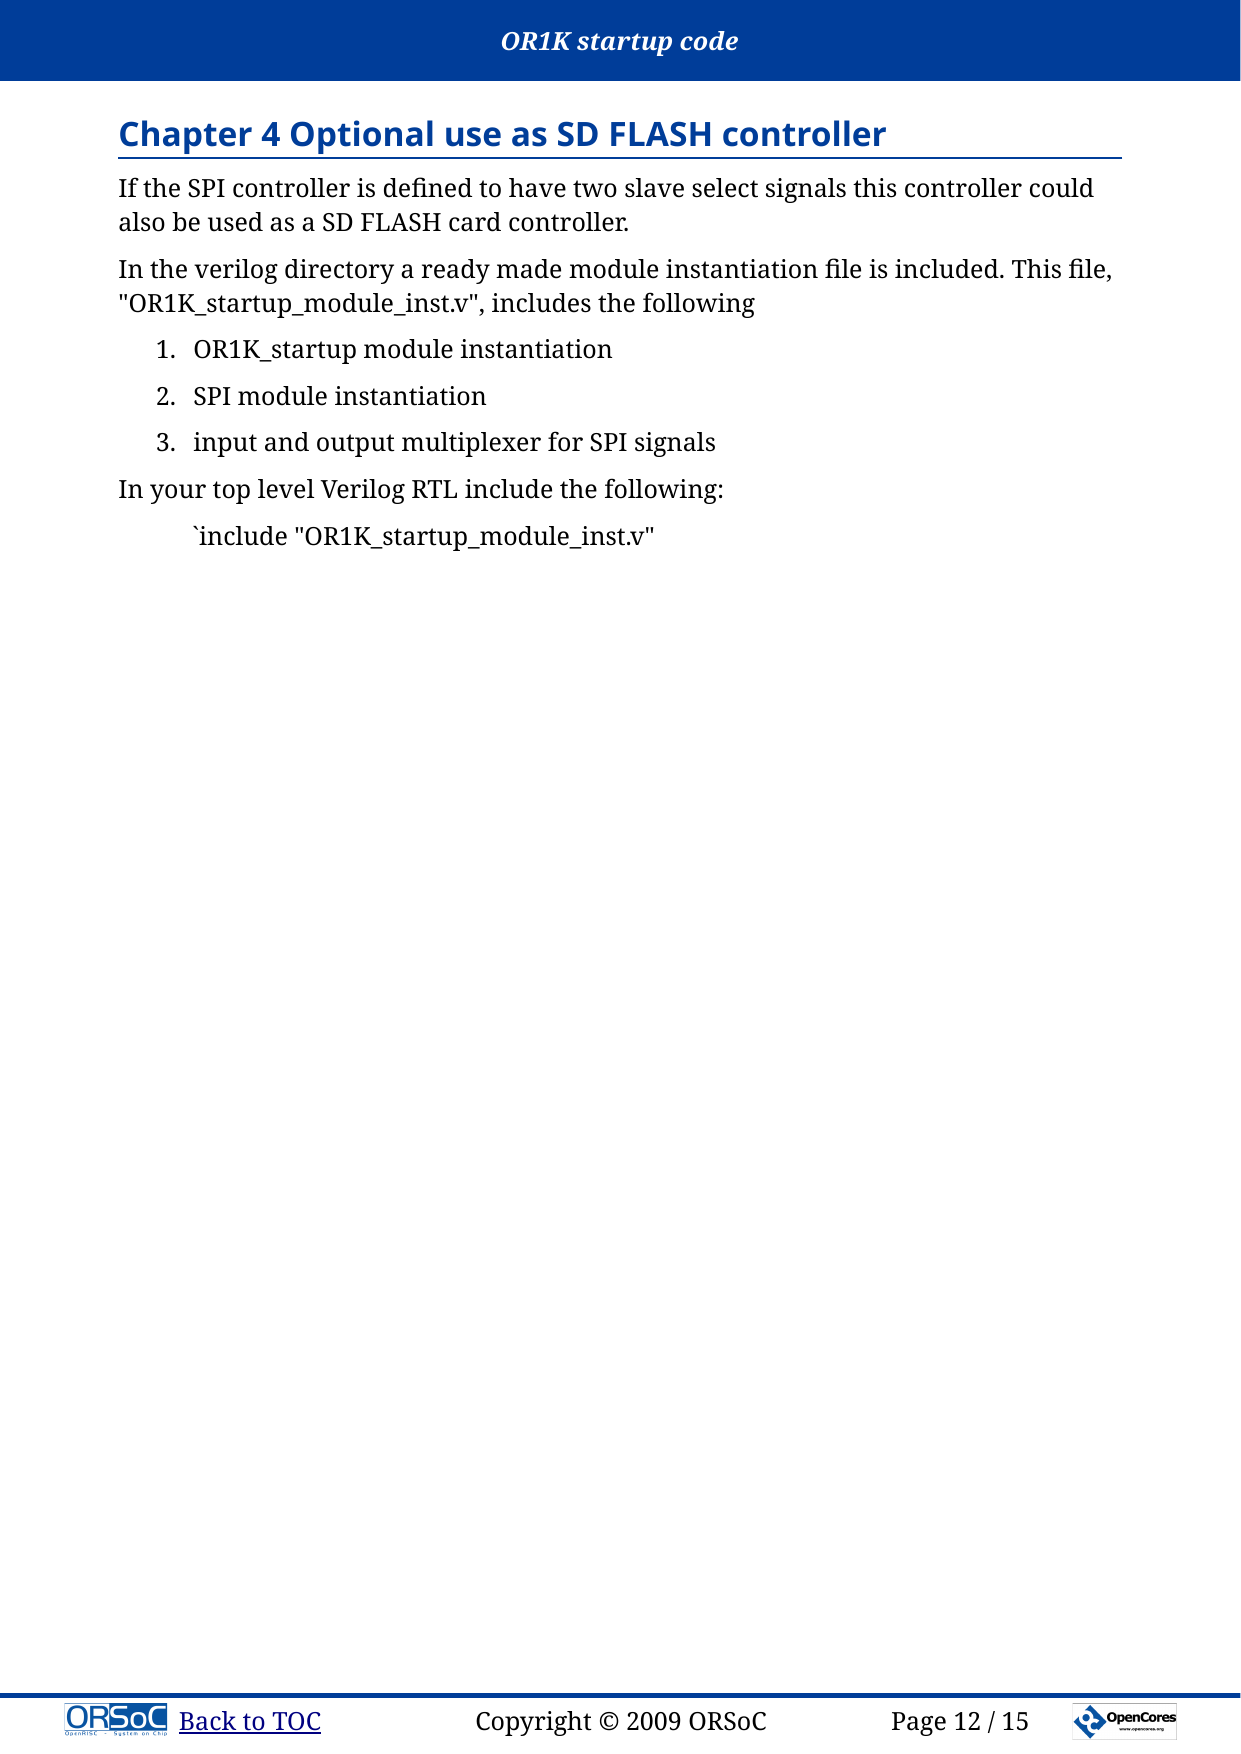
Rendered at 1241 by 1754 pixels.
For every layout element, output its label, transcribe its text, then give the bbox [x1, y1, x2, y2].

text `include "OR1K_startup_module_inst.v" [118, 518, 1122, 552]
text If the SPI controller is defined to have two slave select signals this controller could also be used as a SD FLASH card controller. [118, 171, 1122, 239]
list SPI module instantiation [156, 378, 1122, 413]
picture [64, 1703, 168, 1736]
text In the verilog directory a ready made module instantiation file is included. This file, "OR1K_startup_module_inst.v", includes the following [118, 251, 1122, 319]
picture [1072, 1703, 1177, 1740]
subtitle Chapter 4 Optional use as SD FLASH controller [118, 111, 1122, 157]
list OR1K_startup module instantiation [156, 332, 1122, 366]
list input and output multiplexer for SPI signals [156, 425, 1122, 459]
text In your top level Verilog RTL include the following: [118, 472, 1122, 506]
